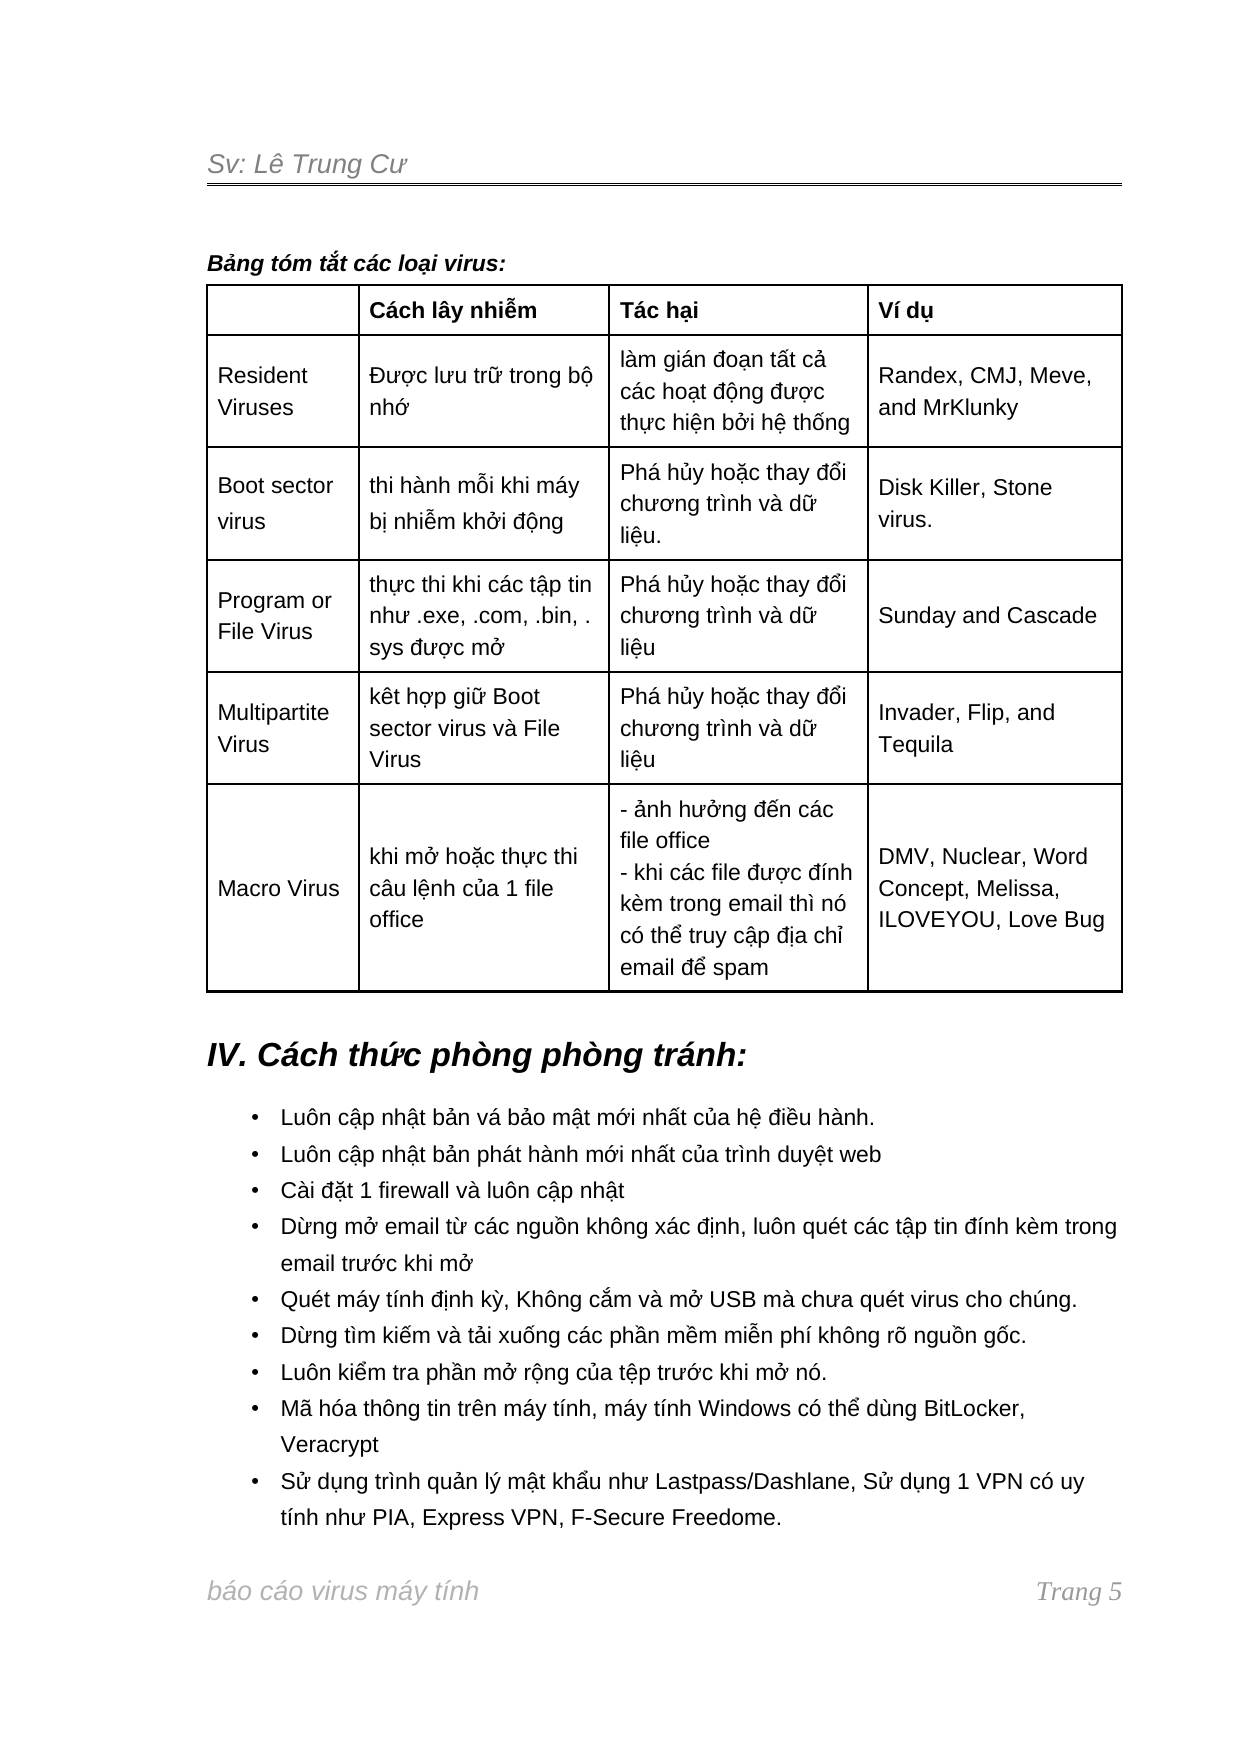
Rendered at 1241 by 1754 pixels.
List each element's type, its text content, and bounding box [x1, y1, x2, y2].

table_cell Invader, Flip, and Tequila [869, 673, 1121, 783]
table_cell DMV, Nuclear, Word Concept, Melissa, ILOVEYOU, Love Bug [869, 785, 1121, 990]
table_header Cách lây nhiễm [360, 286, 608, 334]
table_header Ví dụ [869, 286, 1121, 334]
list Dừng mở email từ các nguồn không xác định, luôn quét các tập tin đính kèm trong email trước khi mở [251, 1213, 1122, 1276]
list Dừng tìm kiếm và tải xuống các phần mềm miễn phí không rõ nguồn gốc. [251, 1322, 1122, 1349]
table_cell Disk Killer, Stone virus. [869, 448, 1121, 558]
table_cell Sunday and Cascade [869, 561, 1121, 671]
list Luôn kiểm tra phần mở rộng của tệp trước khi mở nó. [251, 1359, 1122, 1385]
table_header Tác hại [610, 286, 867, 334]
table_cell Program or File Virus [208, 561, 358, 671]
table_cell kêt hợp giữ Boot sector virus và File Virus [360, 673, 608, 783]
table_cell thực thi khi các tập tin như .exe, .com, .bin, .sys được mở [360, 561, 608, 671]
table_cell Phá hủy hoặc thay đổi chương trình và dữ liệu. [610, 448, 867, 558]
list Luôn cập nhật bản phát hành mới nhất của trình duyệt web [251, 1141, 1122, 1167]
list Quét máy tính định kỳ, Không cắm và mở USB mà chưa quét virus cho chúng. [251, 1286, 1122, 1312]
table_cell thi hành mỗi khi máy bị nhiễm khởi động [360, 448, 608, 558]
table_cell Macro Virus [208, 785, 358, 990]
table_cell Phá hủy hoặc thay đổi chương trình và dữ liệu [610, 561, 867, 671]
list Mã hóa thông tin trên máy tính, máy tính Windows có thể dùng BitLocker, Veracrypt [251, 1395, 1122, 1458]
table_cell làm gián đoạn tất cả các hoạt động được thực hiện bởi hệ thống [610, 336, 867, 446]
table_cell Boot sector virus [208, 448, 358, 558]
table_cell Resident Viruses [208, 336, 358, 446]
table_cell Được lưu trữ trong bộ nhớ [360, 336, 608, 446]
list Luôn cập nhật bản vá bảo mật mới nhất của hệ điều hành. [251, 1104, 1122, 1131]
table_header [208, 286, 358, 334]
table_cell Phá hủy hoặc thay đổi chương trình và dữ liệu [610, 673, 867, 783]
table_cell - ảnh hưởng đến các file office - khi các file được đính kèm trong email thì nó có thể truy cập địa chỉ email để spam [610, 785, 867, 990]
table_cell Randex, CMJ, Meve, and MrKlunky [869, 336, 1121, 446]
table_cell Multipartite Virus [208, 673, 358, 783]
subtitle Bảng tóm tắt các loại virus: [207, 250, 1122, 276]
table_cell khi mở hoặc thực thi câu lệnh của 1 file office [360, 785, 608, 990]
list Cài đặt 1 firewall và luôn cập nhật [251, 1177, 1122, 1203]
subtitle IV. Cách thức phòng phòng tránh: [207, 1036, 1122, 1074]
list Sử dụng trình quản lý mật khẩu như Lastpass/Dashlane, Sử dụng 1 VPN có uy tính như PIA, Express VPN, F-Secure Freedome. [251, 1468, 1122, 1531]
